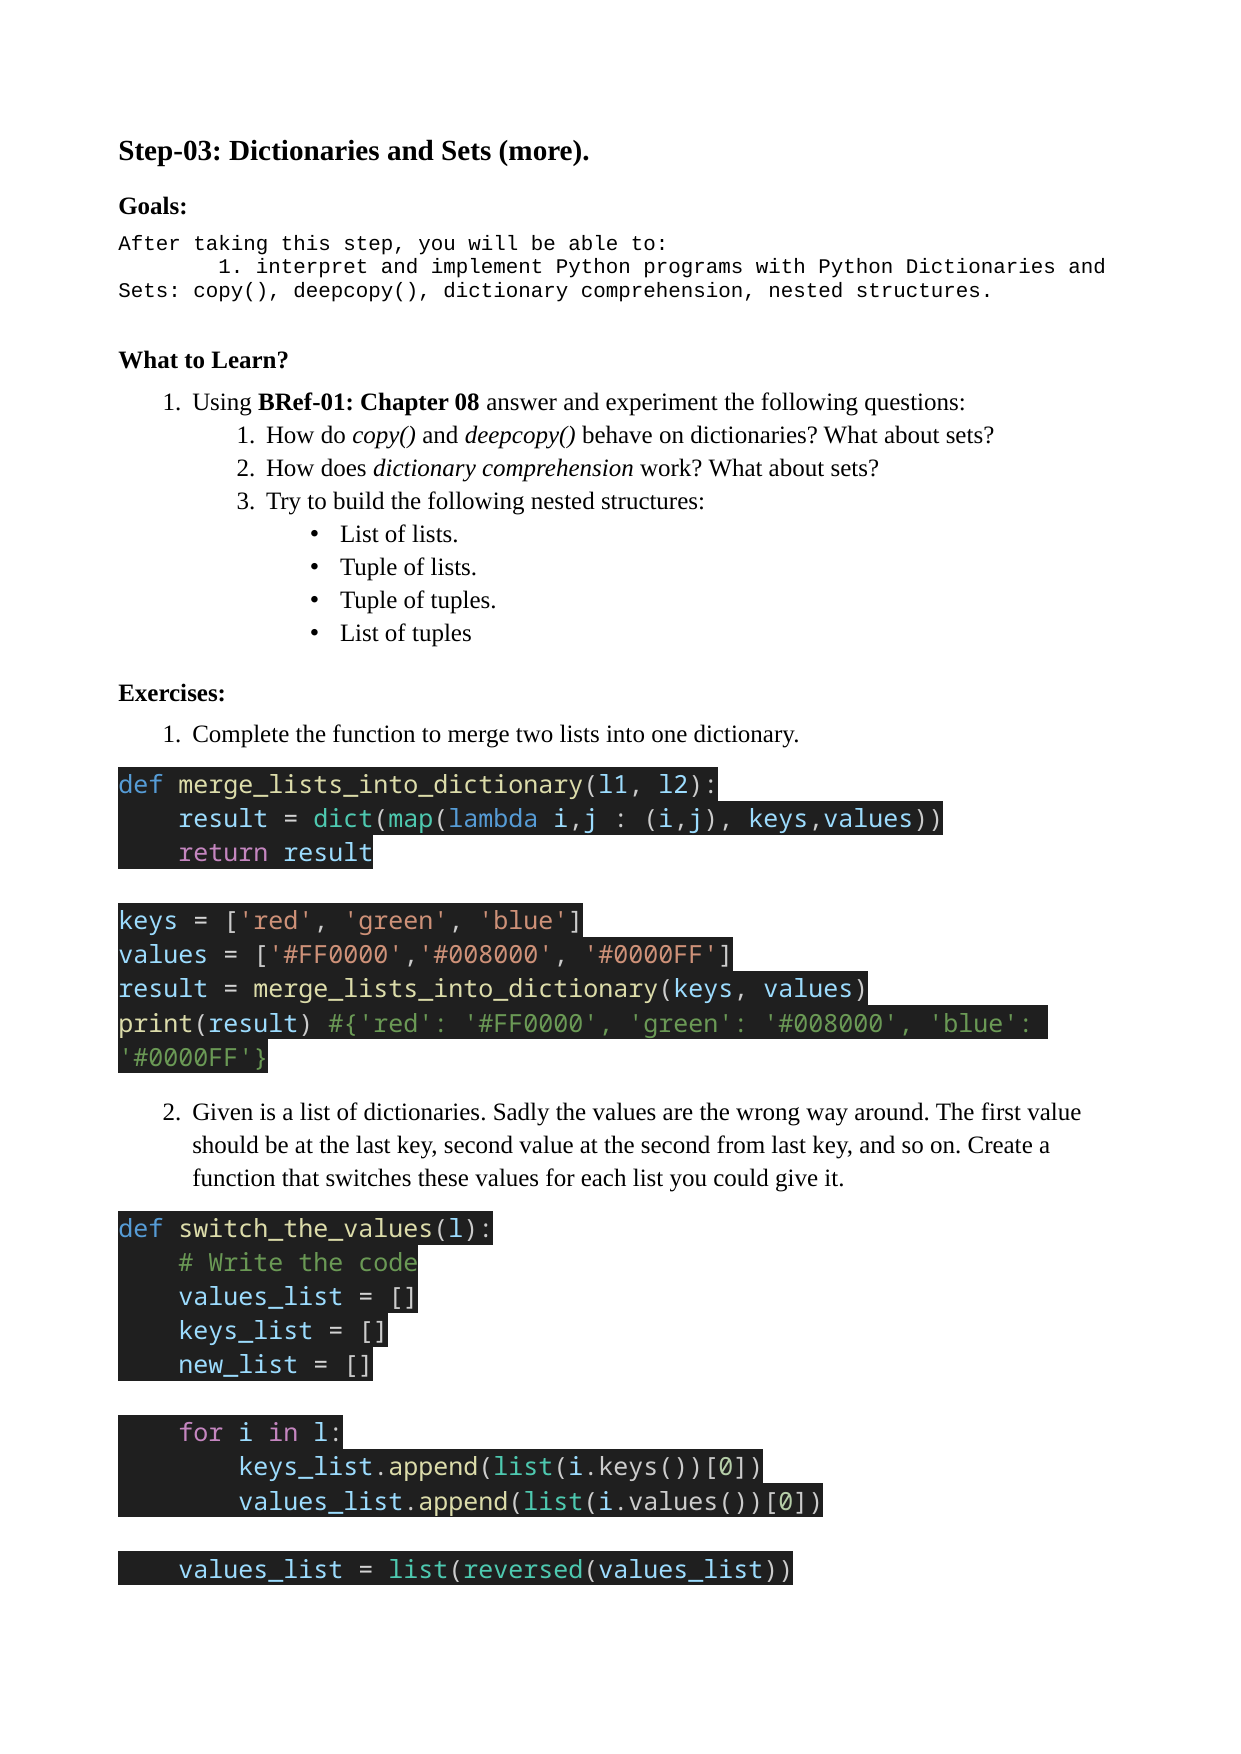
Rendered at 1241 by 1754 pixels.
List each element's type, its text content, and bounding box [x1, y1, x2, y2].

list Given is a list of dictionaries. Sadly the values are the wrong way around. The first value should be at the last key, second value at the second from last key, and so on. Create a function that switches these values for each list you could give it. [162, 1097, 1122, 1192]
text keys_list.append(list(i.keys())[0]) [118, 1449, 1122, 1483]
subtitle Exercises: [118, 678, 1122, 707]
subtitle Step-03: Dictionaries and Sets (more). [118, 133, 1122, 166]
list Tuple of lists. [310, 552, 1122, 581]
text values = ['#FF0000','#008000', '#0000FF'] [118, 937, 1122, 971]
text values_list.append(list(i.values())[0]) [118, 1483, 1122, 1517]
text values_list = [] [118, 1279, 1122, 1313]
list Try to build the following nested structures: [236, 486, 1122, 514]
text values_list = list(reversed(values_list)) [118, 1551, 1122, 1585]
text for i in l: [118, 1415, 1122, 1449]
text new_list = [] [118, 1347, 1122, 1381]
list List of lists. [310, 519, 1122, 547]
list Tuple of tuples. [310, 585, 1122, 613]
text After taking this step, you will be able to: [118, 232, 1122, 256]
list How does dictionary comprehension work? What about sets? [236, 453, 1122, 481]
text keys_list = [] [118, 1313, 1122, 1347]
text return result [118, 835, 1122, 869]
text 1. interpret and implement Python programs with Python Dictionaries and Sets: copy(), deepcopy(), dictionary comprehension, nested structures. [118, 256, 1122, 303]
list How do copy() and deepcopy() behave on dictionaries? What about sets? [236, 420, 1122, 448]
text print(result) #{'red': '#FF0000', 'green': '#008000', 'blue': '#0000FF'} [118, 1005, 1122, 1073]
list Using BRef-01: Chapter 08 answer and experiment the following questions: [162, 387, 1122, 415]
text def merge_lists_into_dictionary(l1, l2): [118, 767, 1122, 801]
list List of tuples [310, 618, 1122, 647]
text result = merge_lists_into_dictionary(keys, values) [118, 971, 1122, 1005]
subtitle What to Learn? [118, 345, 1122, 374]
text def switch_the_values(l): [118, 1211, 1122, 1245]
text # Write the code [118, 1245, 1122, 1279]
text result = dict(map(lambda i,j : (i,j), keys,values)) [118, 801, 1122, 835]
text keys = ['red', 'green', 'blue'] [118, 903, 1122, 937]
subtitle Goals: [118, 191, 1122, 220]
list Complete the function to merge two lists into one dictionary. [162, 719, 1122, 748]
